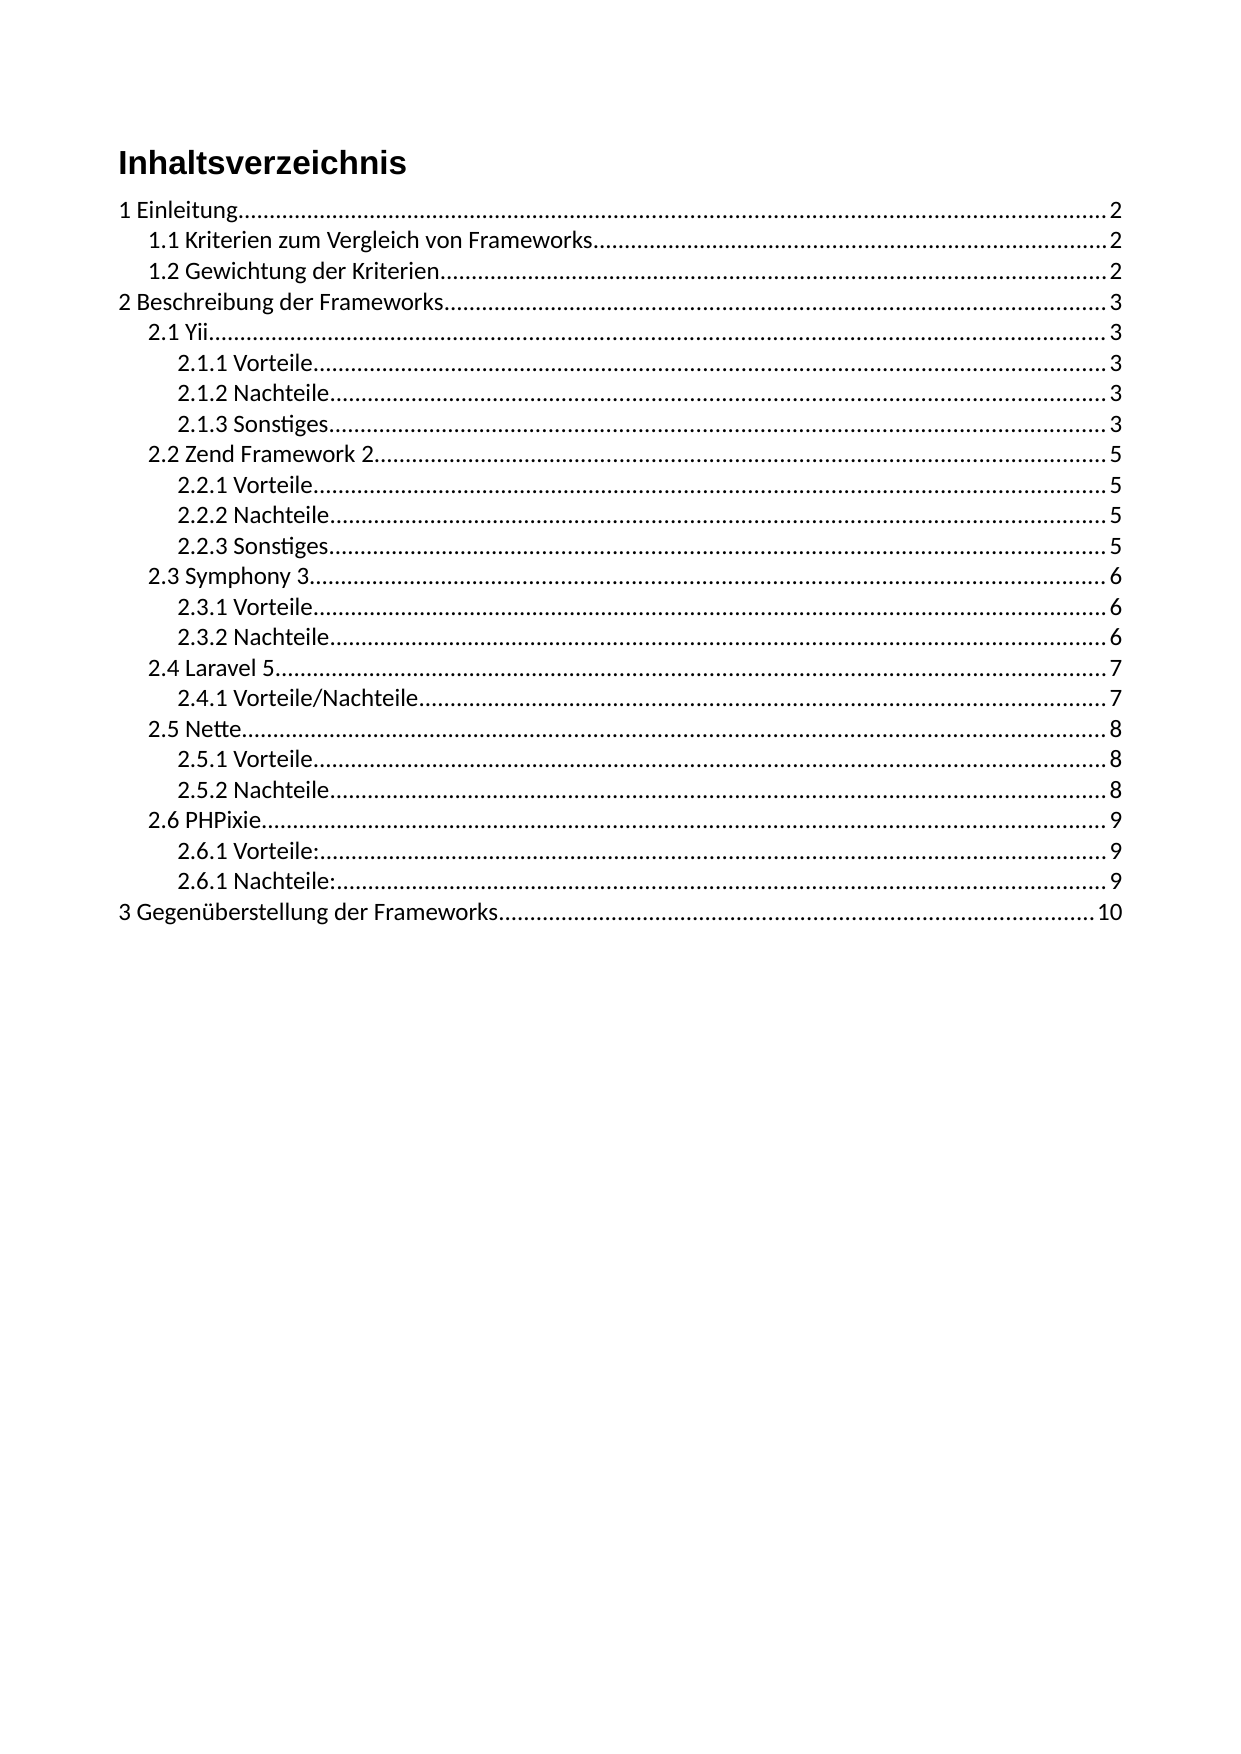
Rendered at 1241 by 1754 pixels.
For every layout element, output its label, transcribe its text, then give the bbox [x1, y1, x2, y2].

text 2.3 Symphony 3 6 [148, 560, 1122, 591]
text 2.1.3 Sonstiges 3 [177, 408, 1122, 438]
text 2.6 PHPixie 9 [148, 804, 1122, 835]
text 2.3.1 Vorteile 6 [177, 591, 1122, 621]
text 2.3.2 Nachteile 6 [177, 621, 1122, 652]
text 2.1.1 Vorteile 3 [177, 347, 1122, 377]
text 2.4 Laravel 5 7 [148, 652, 1122, 682]
text 2.1 Yii 3 [148, 316, 1122, 347]
text 1 Einleitung 2 [118, 194, 1122, 224]
text 2.1.2 Nachteile 3 [177, 377, 1122, 408]
text 2.6.1 Nachteile: 9 [177, 866, 1122, 896]
text 2.2 Zend Framework 2 5 [148, 438, 1122, 469]
text 2.6.1 Vorteile: 9 [177, 835, 1122, 866]
text 2 Beschreibung der Frameworks 3 [118, 286, 1122, 316]
text 2.5.1 Vorteile 8 [177, 743, 1122, 774]
text 2.2.2 Nachteile 5 [177, 499, 1122, 530]
text 2.2.3 Sonstiges 5 [177, 530, 1122, 560]
text 2.2.1 Vorteile 5 [177, 469, 1122, 499]
text 2.5 Nette 8 [148, 713, 1122, 743]
text 2.4.1 Vorteile/Nachteile 7 [177, 682, 1122, 713]
text 2.5.2 Nachteile 8 [177, 774, 1122, 804]
subtitle Inhaltsverzeichnis [118, 143, 1122, 182]
text 1.1 Kriterien zum Vergleich von Frameworks 2 [148, 224, 1122, 255]
text 3 Gegenüberstellung der Frameworks 10 [118, 896, 1122, 927]
text 1.2 Gewichtung der Kriterien 2 [148, 255, 1122, 286]
